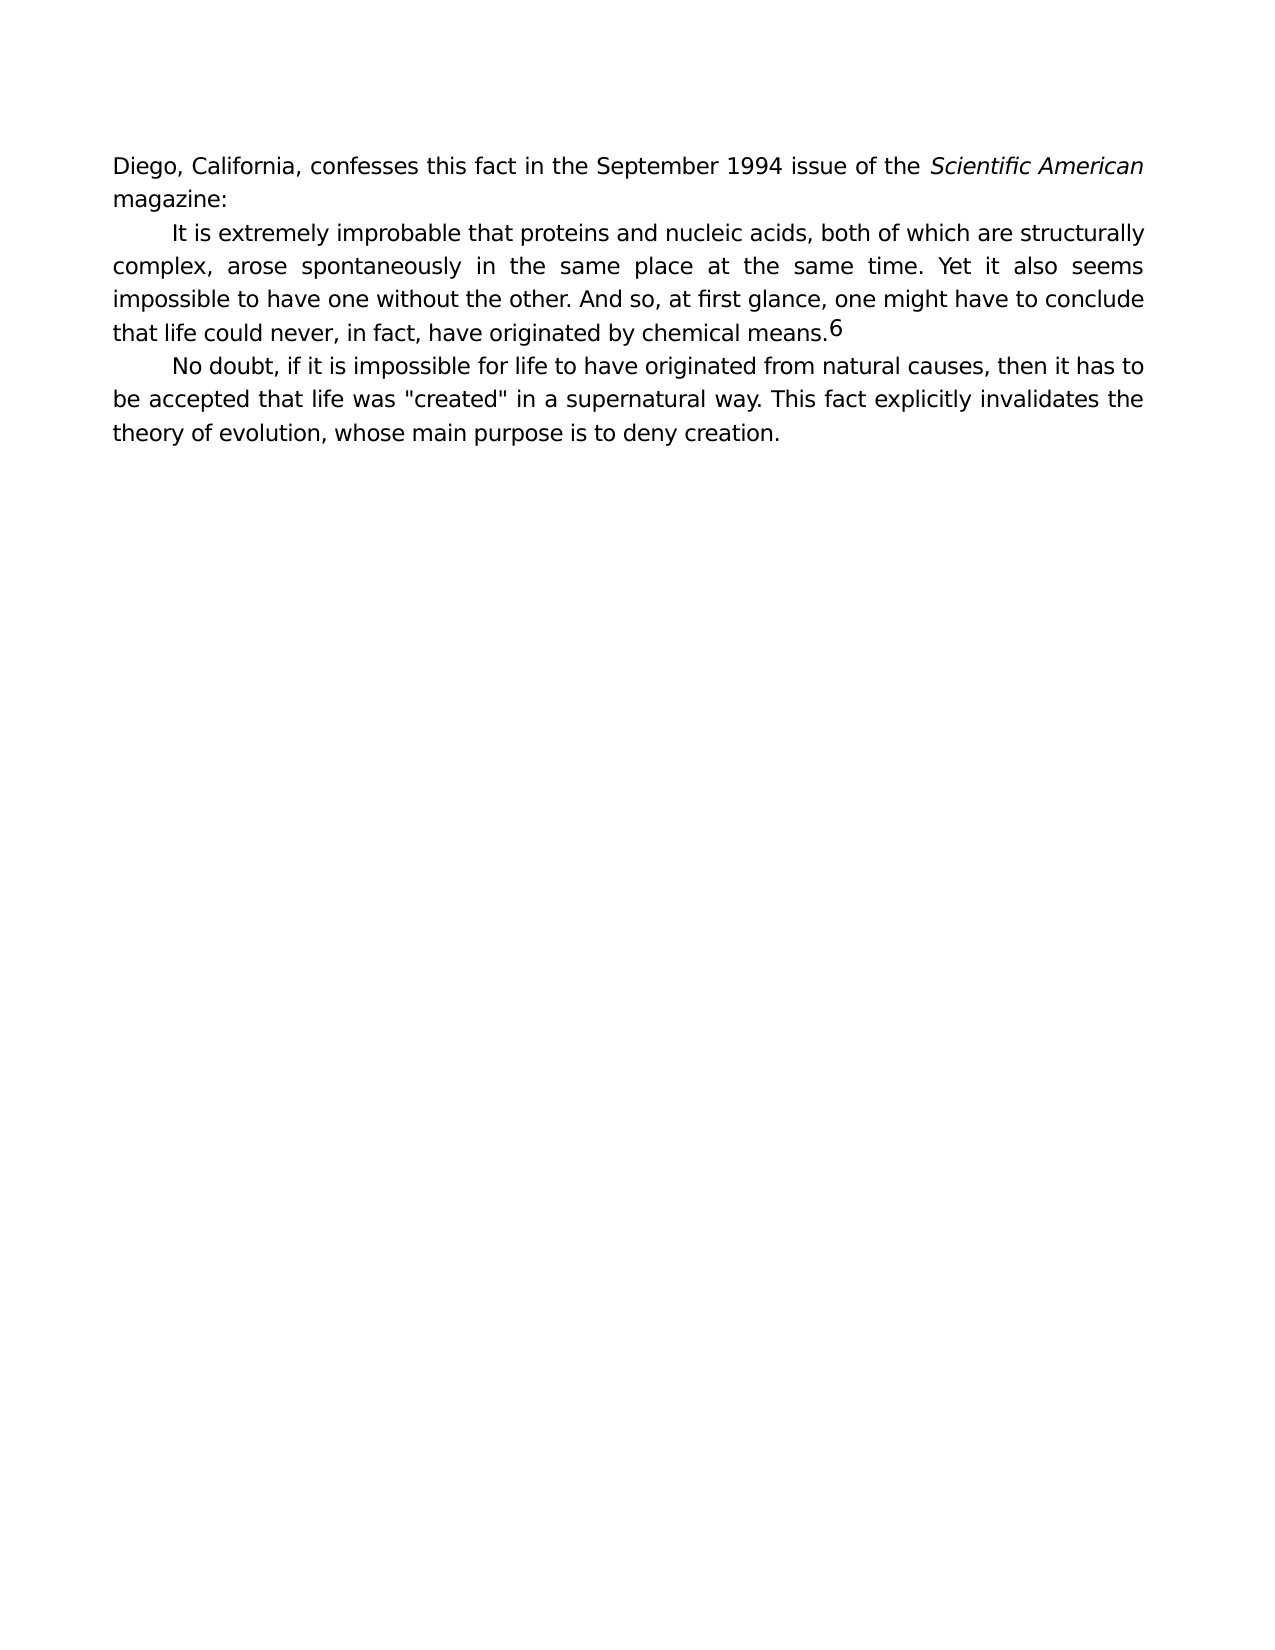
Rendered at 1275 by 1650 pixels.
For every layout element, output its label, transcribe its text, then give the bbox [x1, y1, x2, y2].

text It is extremely improbable that proteins and nucleic acids, both of which are structurally complex, arose spontaneously in the same place at the same time. Yet it also seems impossible to have one without the other. And so, at first glance, one might have to conclude that life could never, in fact, have originated by chemical means.6 [112, 214, 1145, 348]
text Diego, California, confesses this fact in the September 1994 issue of the Scientific American magazine: [112, 148, 1145, 214]
text No doubt, if it is impossible for life to have originated from natural causes, then it has to be accepted that life was "created" in a supernatural way. This fact explicitly invalidates the theory of evolution, whose main purpose is to deny creation. [112, 348, 1145, 448]
